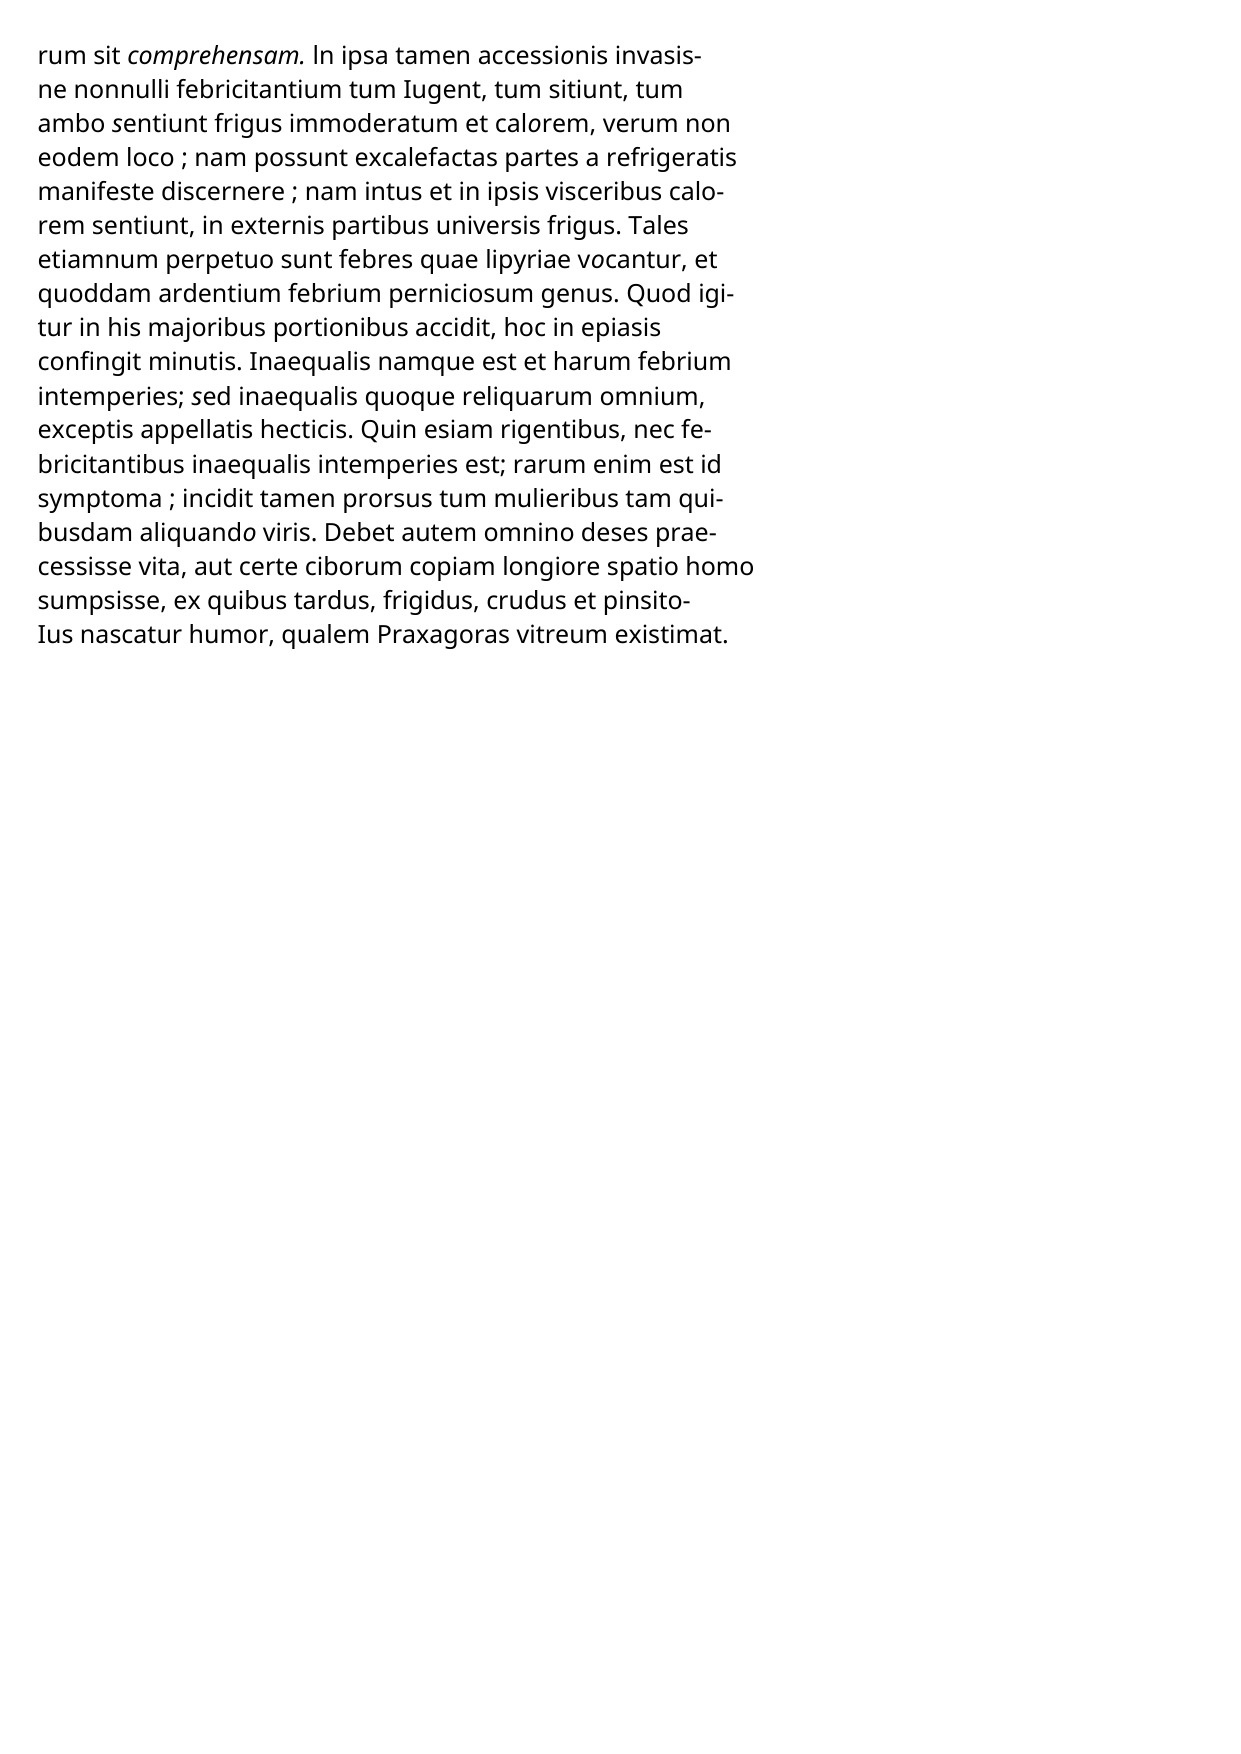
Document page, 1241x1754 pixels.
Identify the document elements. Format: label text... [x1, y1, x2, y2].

text rum sit comprehensam. ln ipsa tamen accessionis invasis- ne nonnulli febricitantium tum Iugent, tum sitiunt, tum ambo sentiunt frigus immoderatum et calorem, verum non eodem loco ; nam possunt excalefactas partes a refrigeratis manifeste discernere ; nam intus et in ipsis visceribus calo- rem sentiunt, in externis partibus universis frigus. Tales etiamnum perpetuo sunt febres quae lipyriae vocantur, et quoddam ardentium febrium perniciosum genus. Quod igi- tur in his majoribus portionibus accidit, hoc in epiasis confingit minutis. Inaequalis namque est et harum febrium intemperies; sed inaequalis quoque reliquarum omnium, exceptis appellatis hecticis. Quin esiam rigentibus, nec fe- bricitantibus inaequalis intemperies est; rarum enim est id symptoma ; incidit tamen prorsus tum mulieribus tam qui- busdam aliquando viris. Debet autem omnino deses prae- cessisse vita, aut certe ciborum copiam longiore spatio homo sumpsisse, ex quibus tardus, frigidus, crudus et pinsito- Ius nascatur humor, qualem Praxagoras vitreum existimat. [37, 37, 1203, 651]
